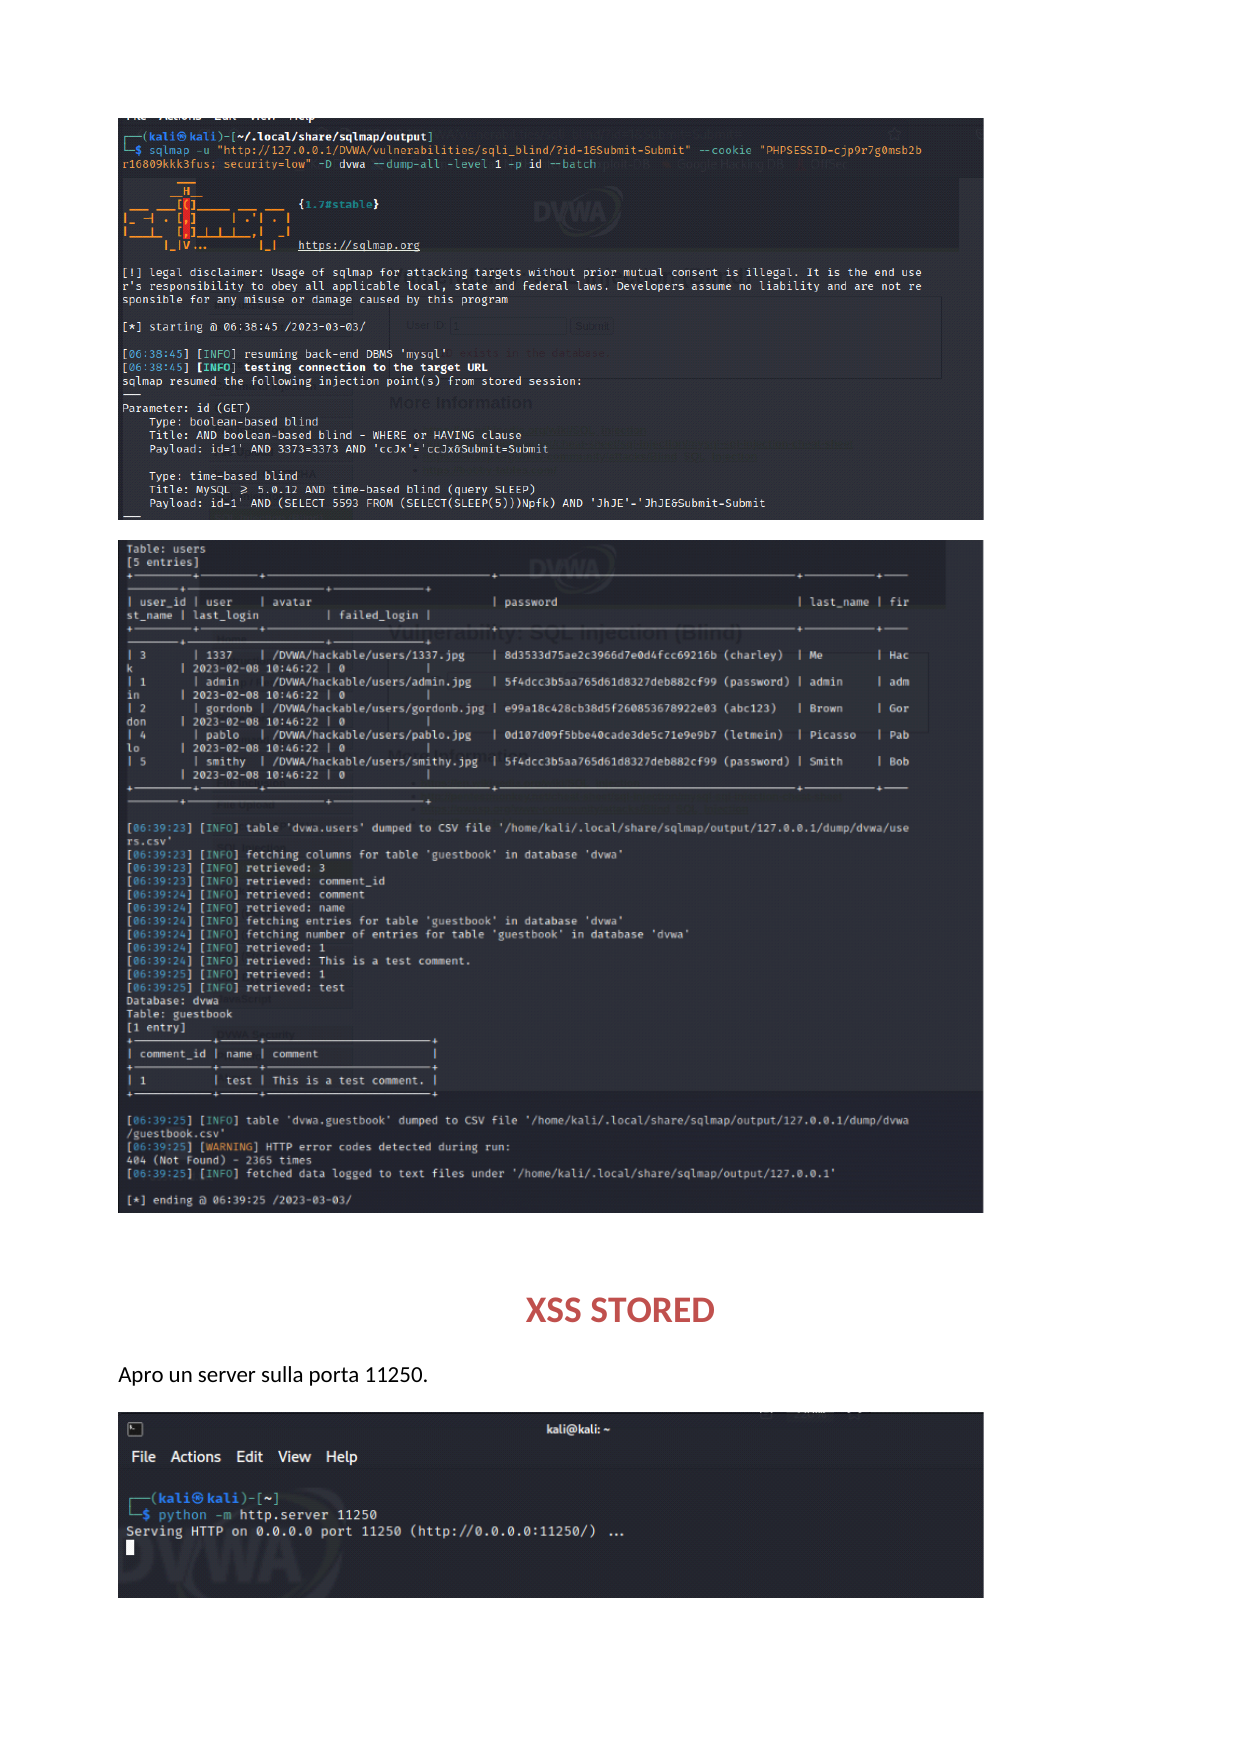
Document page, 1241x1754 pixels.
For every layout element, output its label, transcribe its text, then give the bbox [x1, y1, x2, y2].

text Apro un server sulla porta 11250. [118, 1360, 1122, 1388]
text XSS STORED [118, 1286, 1122, 1332]
